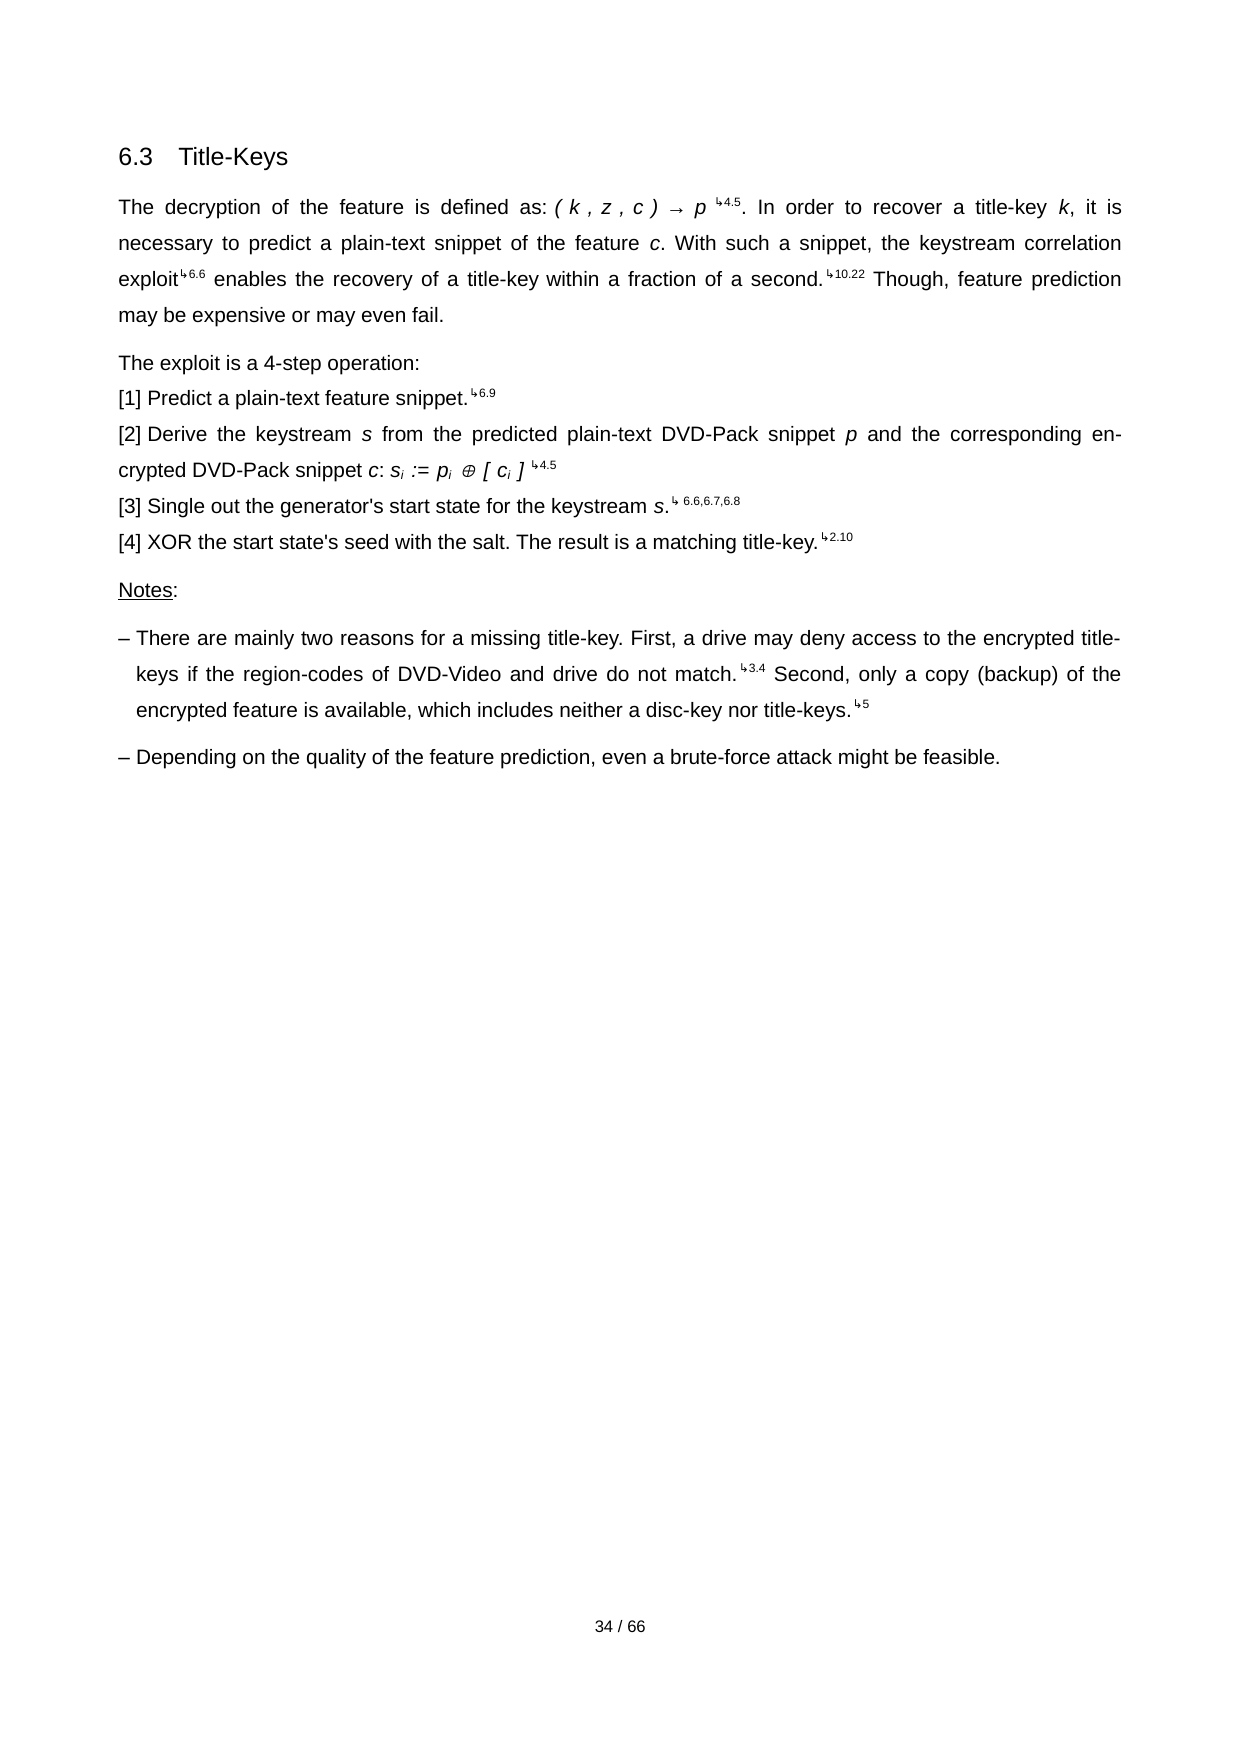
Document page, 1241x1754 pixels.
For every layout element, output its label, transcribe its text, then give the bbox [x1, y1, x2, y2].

list Depending on the quality of the feature prediction, even a brute-force attack might be feasible. [118, 745, 1122, 769]
subtitle Title-Keys [118, 142, 1122, 171]
text The decryption of the feature is defined as: ( k , z , c ) → p ↳4.5. In order to recover a title-key k, it is necessary to predict a plain-text snippet of the feature c. With such a snippet, the keystream correlation exploit↳6.6 enables the recovery of a title-key within a fraction of a second.↳10.22 Though, feature prediction may be expensive or may even fail. [118, 195, 1122, 327]
list Single out the generator's start state for the keystream s.↳ 6.6,6.7,6.8 [118, 494, 1122, 518]
list Predict a plain-text feature snippet.↳6.9 [118, 386, 1122, 410]
text The exploit is a 4-step operation: [118, 350, 1122, 374]
list Derive the keystream s from the predicted plain-text DVD-Pack snippet p and the corresponding en­crypted DVD-Pack snippet c: si := pi Å [ ci ] ↳4.5 [118, 422, 1122, 482]
text Notes: [118, 578, 1122, 602]
list XOR the start state's seed with the salt. The result is a matching title-key.↳2.10 [118, 530, 1122, 554]
list There are mainly two reasons for a missing title-key. First, a drive may deny access to the encrypted title-keys if the region-codes of DVD-Video and drive do not match.↳3.4 Second, only a copy (backup) of the encrypted feature is available, which includes neither a disc-key nor title-keys.↳5 [118, 626, 1122, 721]
